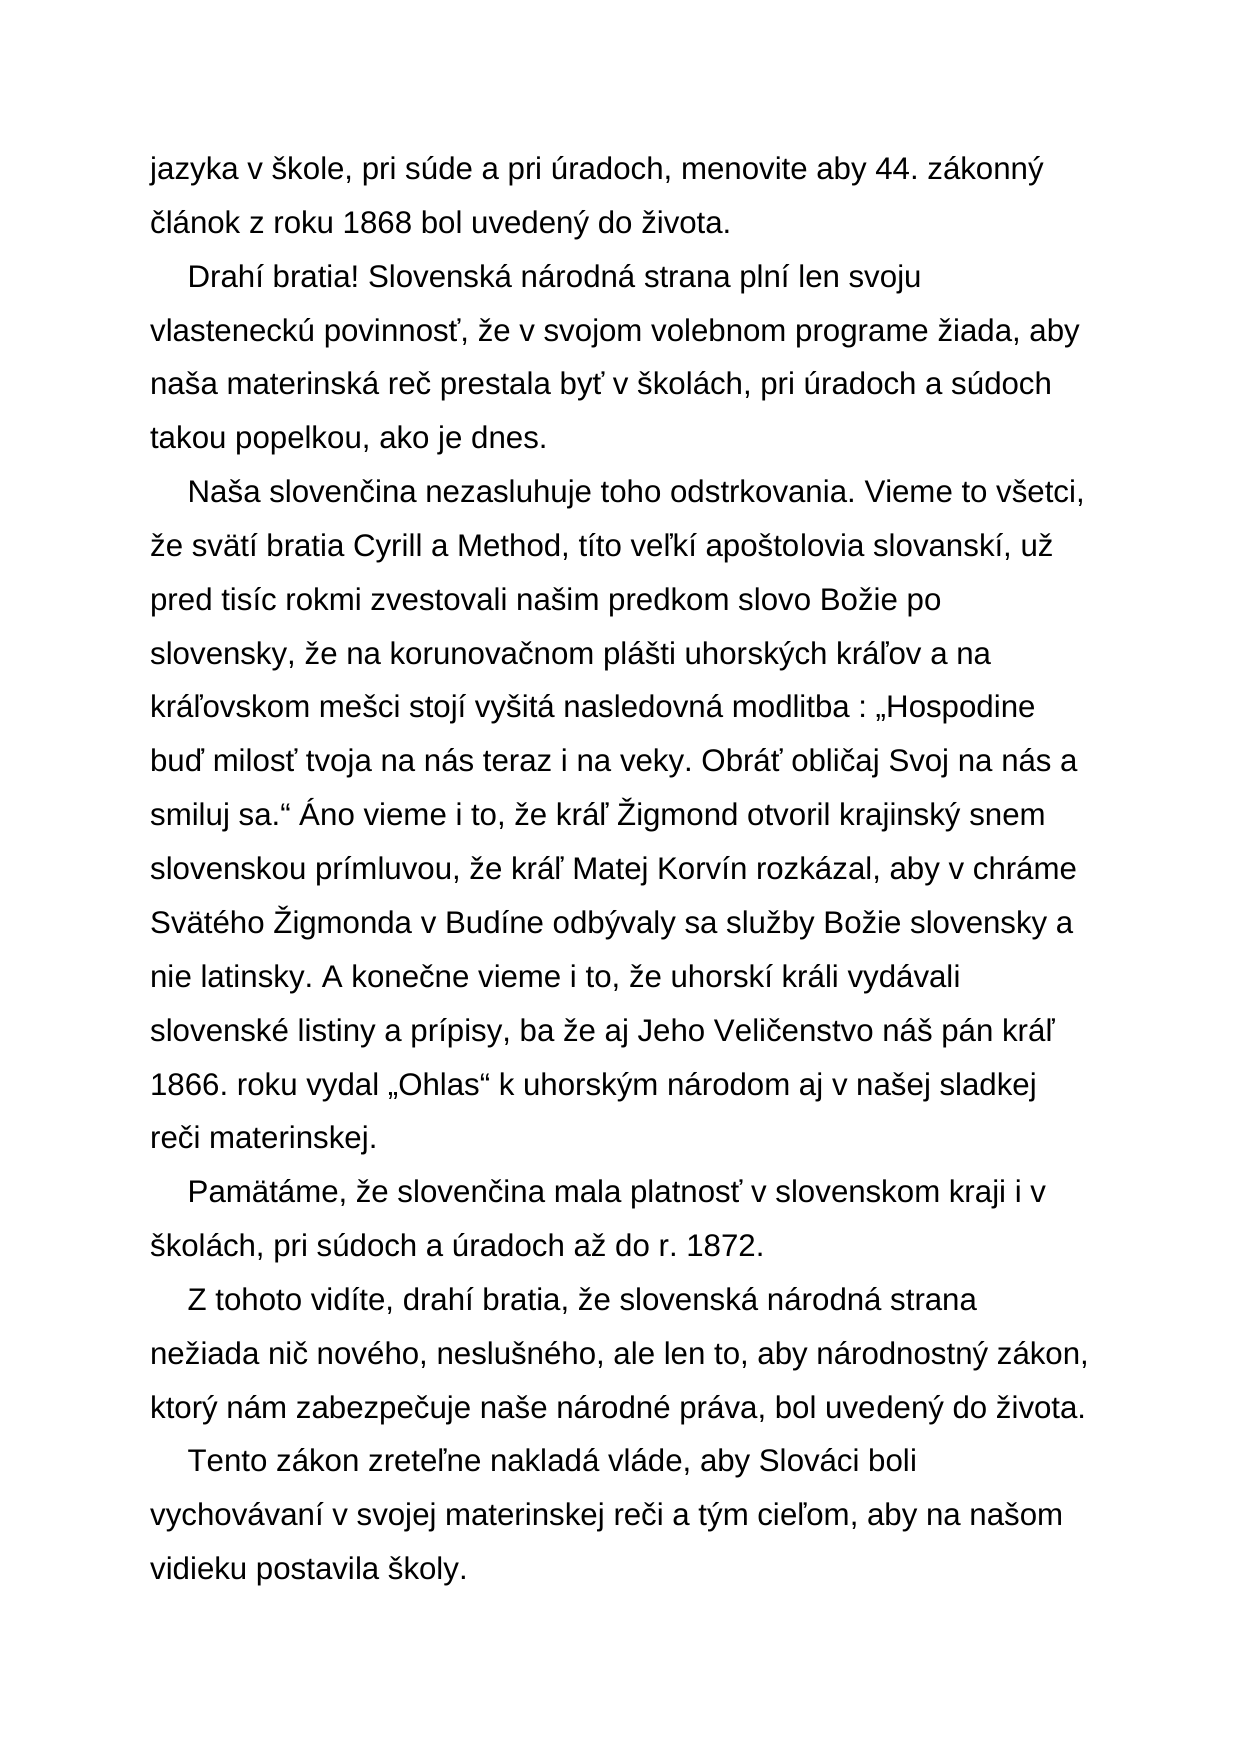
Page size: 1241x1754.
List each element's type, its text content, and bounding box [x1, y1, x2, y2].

text Drahí bratia! Slovenská národná strana plní len svoju vlasteneckú povinnosť, že v svojom volebnom programe žiada, aby naša materinská reč prestala byť v školách, pri úradoch a súdoch takou popelkou, ako je dnes. [150, 258, 1091, 455]
text Pamätáme, že slovenčina mala platnosť v slovenskom kraji i v školách, pri súdoch a úradoch až do r. 1872. [150, 1173, 1091, 1263]
text Z tohoto vidíte, drahí bratia, že slovenská národná strana nežiada nič nového, neslušného, ale len to, aby národnostný zákon, ktorý nám zabezpečuje naše národné práva, bol uve­dený do života. [150, 1281, 1091, 1424]
text Naša slovenčina nezasluhuje toho odstrkovania. Vieme to všetci, že svätí bratia Cyrill a Method, títo veľkí apošto­lovia slovanskí, už pred tisíc rokmi zvestovali našim predkom slovo Božie po slovensky, že na korunovačnom plášti uhor­ských kráľov a na kráľovskom mešci stojí vyšitá nasledovná modlitba : „Hospodine buď milosť tvoja na nás teraz i na veky. Obráť obličaj Svoj na nás a smiluj sa.“ Áno vieme i to, že kráľ Žigmond otvoril krajinský snem slovenskou prímluvou, že kráľ Matej Korvín rozkázal, aby v chráme Svätého Žigmonda v Budíne odbývaly sa služby Božie slovensky a nie latinsky. A konečne vieme i to, že uhorskí králi vydávali slovenské listiny a prípisy, ba že aj Jeho Veličenstvo náš pán kráľ 1866. roku vydal „Ohlas“ k uhorským národom aj v našej sladkej reči materinskej. [150, 473, 1091, 1155]
text jazyka v škole, pri súde a pri úradoch, menovite aby 44. zákonný článok z roku 1868 bol uvedený do života. [150, 150, 1091, 240]
text Tento zákon zreteľne nakladá vláde, aby Slováci boli vychovávaní v svojej materinskej reči a tým cieľom, aby na našom vidieku postavila školy. [150, 1442, 1091, 1586]
